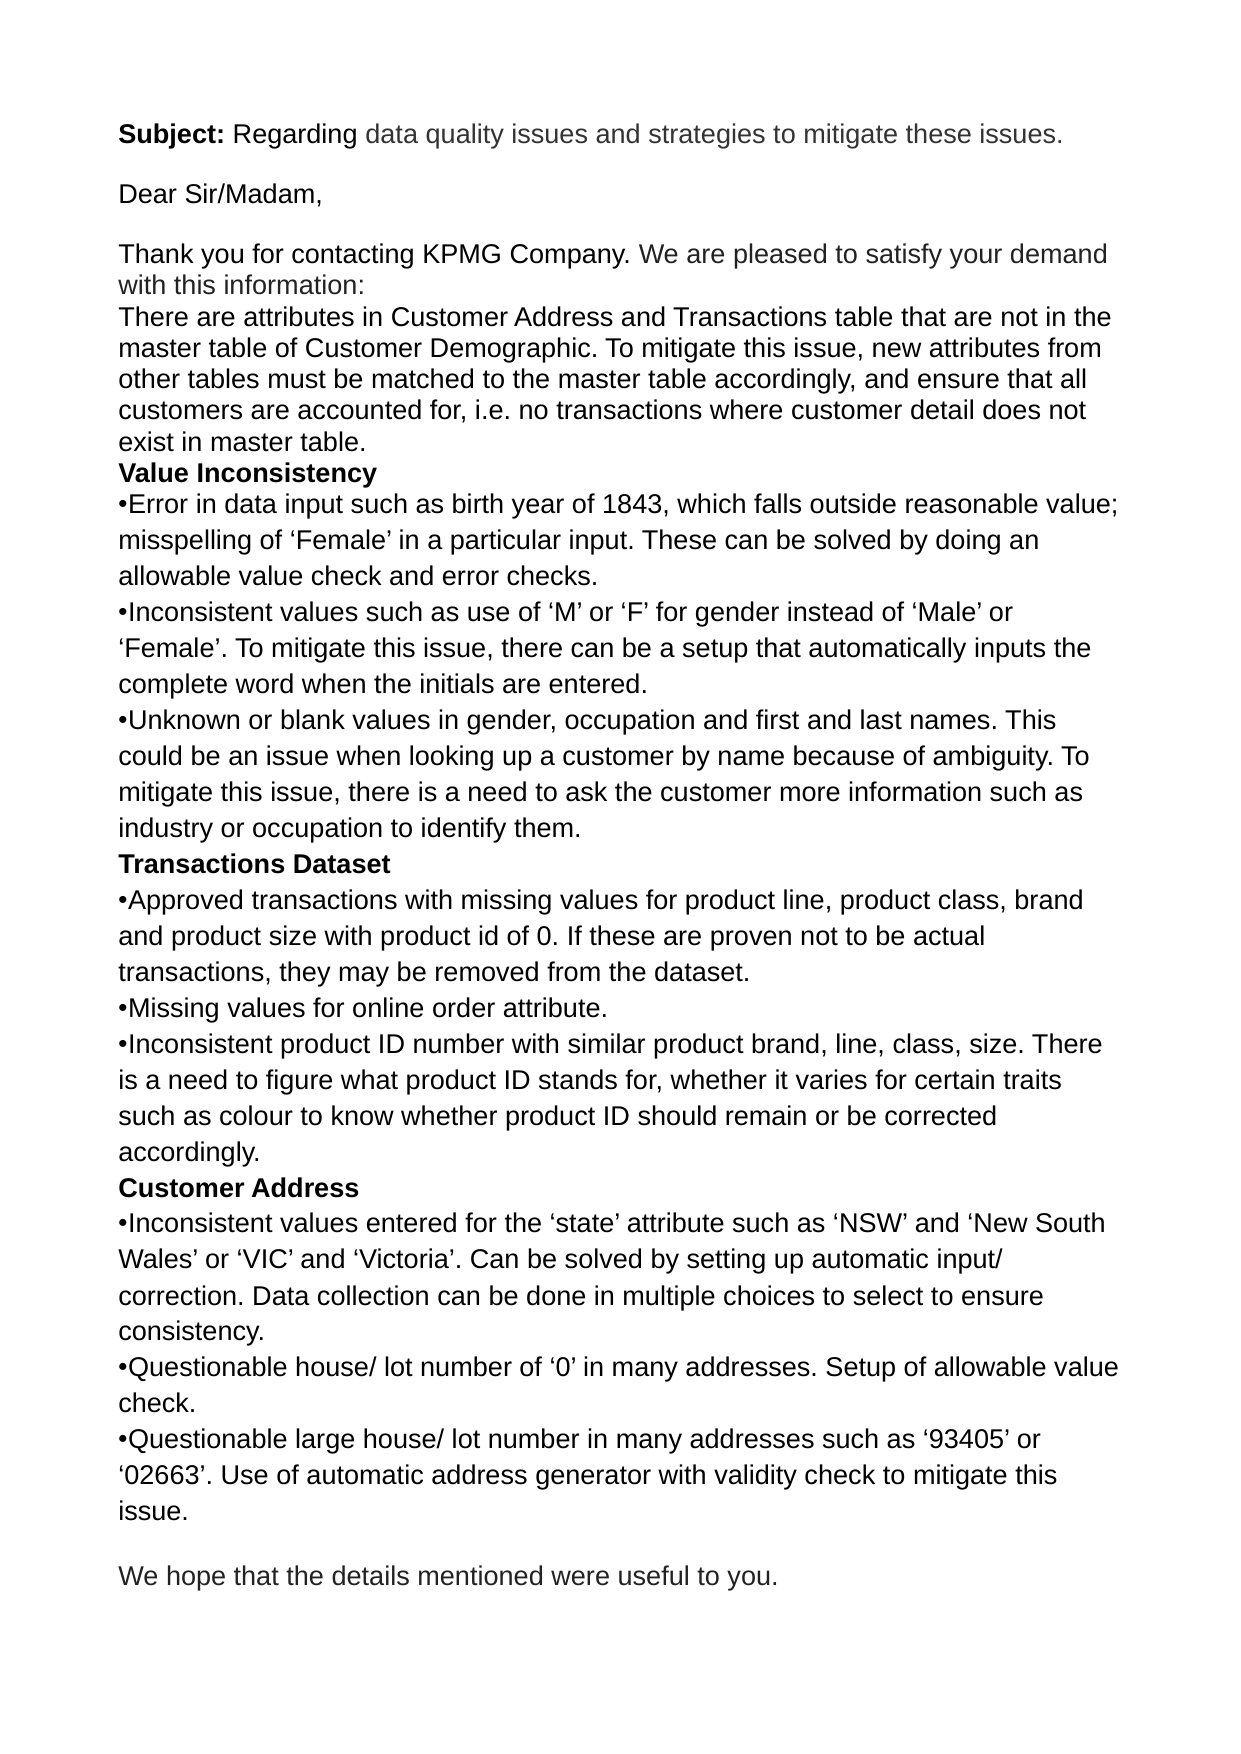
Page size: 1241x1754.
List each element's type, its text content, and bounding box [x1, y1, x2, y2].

list Inconsistent values such as use of ‘M’ or ‘F’ for gender instead of ‘Male’ or ‘Female’. To mitigate this issue, there can be a setup that automatically inputs the complete word when the initials are entered. [118, 596, 1122, 699]
list Inconsistent product ID number with similar product brand, line, class, size. There is a need to figure what product ID stands for, whether it varies for certain traits such as colour to know whether product ID should remain or be corrected accordingly. [118, 1028, 1122, 1167]
list Unknown or blank values in gender, occupation and first and last names. This could be an issue when looking up a customer by name because of ambiguity. To mitigate this issue, there is a need to ask the customer more information such as industry or occupation to identify them. [118, 704, 1122, 843]
text Value Inconsistency [118, 457, 1122, 488]
text Subject: Regarding data quality issues and strategies to mitigate these issues. [118, 118, 1122, 149]
text Dear Sir/Madam, [118, 178, 1122, 209]
list Error in data input such as birth year of 1843, which falls outside reasonable value; misspelling of ‘Female’ in a particular input. These can be solved by doing an allowable value check and error checks. [118, 488, 1122, 591]
text We hope that the details mentioned were useful to you. [118, 1560, 1122, 1591]
list Approved transactions with missing values for product line, product class, brand and product size with product id of 0. If these are proven not to be actual transactions, they may be removed from the dataset. [118, 884, 1122, 987]
list Questionable large house/ lot number in many addresses such as ‘93405’ or ‘02663’. Use of automatic address generator with validity check to mitigate this issue. [118, 1423, 1122, 1527]
list Questionable house/ lot number of ‘0’ in many addresses. Setup of allowable value check. [118, 1351, 1122, 1419]
text Transactions Dataset [118, 848, 1122, 879]
text There are attributes in Customer Address and Transactions table that are not in the master table of Customer Demographic. To mitigate this issue, new attributes from other tables must be matched to the master table accordingly, and ensure that all customers are accounted for, i.e. no transactions where customer detail does not exist in master table. [118, 301, 1122, 457]
list Missing values for online order attribute. [118, 992, 1122, 1023]
text Thank you for contacting KPMG Company. We are pleased to satisfy your demand with this information: [118, 238, 1122, 301]
list Inconsistent values entered for the ‘state’ attribute such as ‘NSW’ and ‘New South Wales’ or ‘VIC’ and ‘Victoria’. Can be solved by setting up automatic input/ correction. Data collection can be done in multiple choices to select to ensure consistency. [118, 1207, 1122, 1347]
text Customer Address [118, 1172, 1122, 1203]
